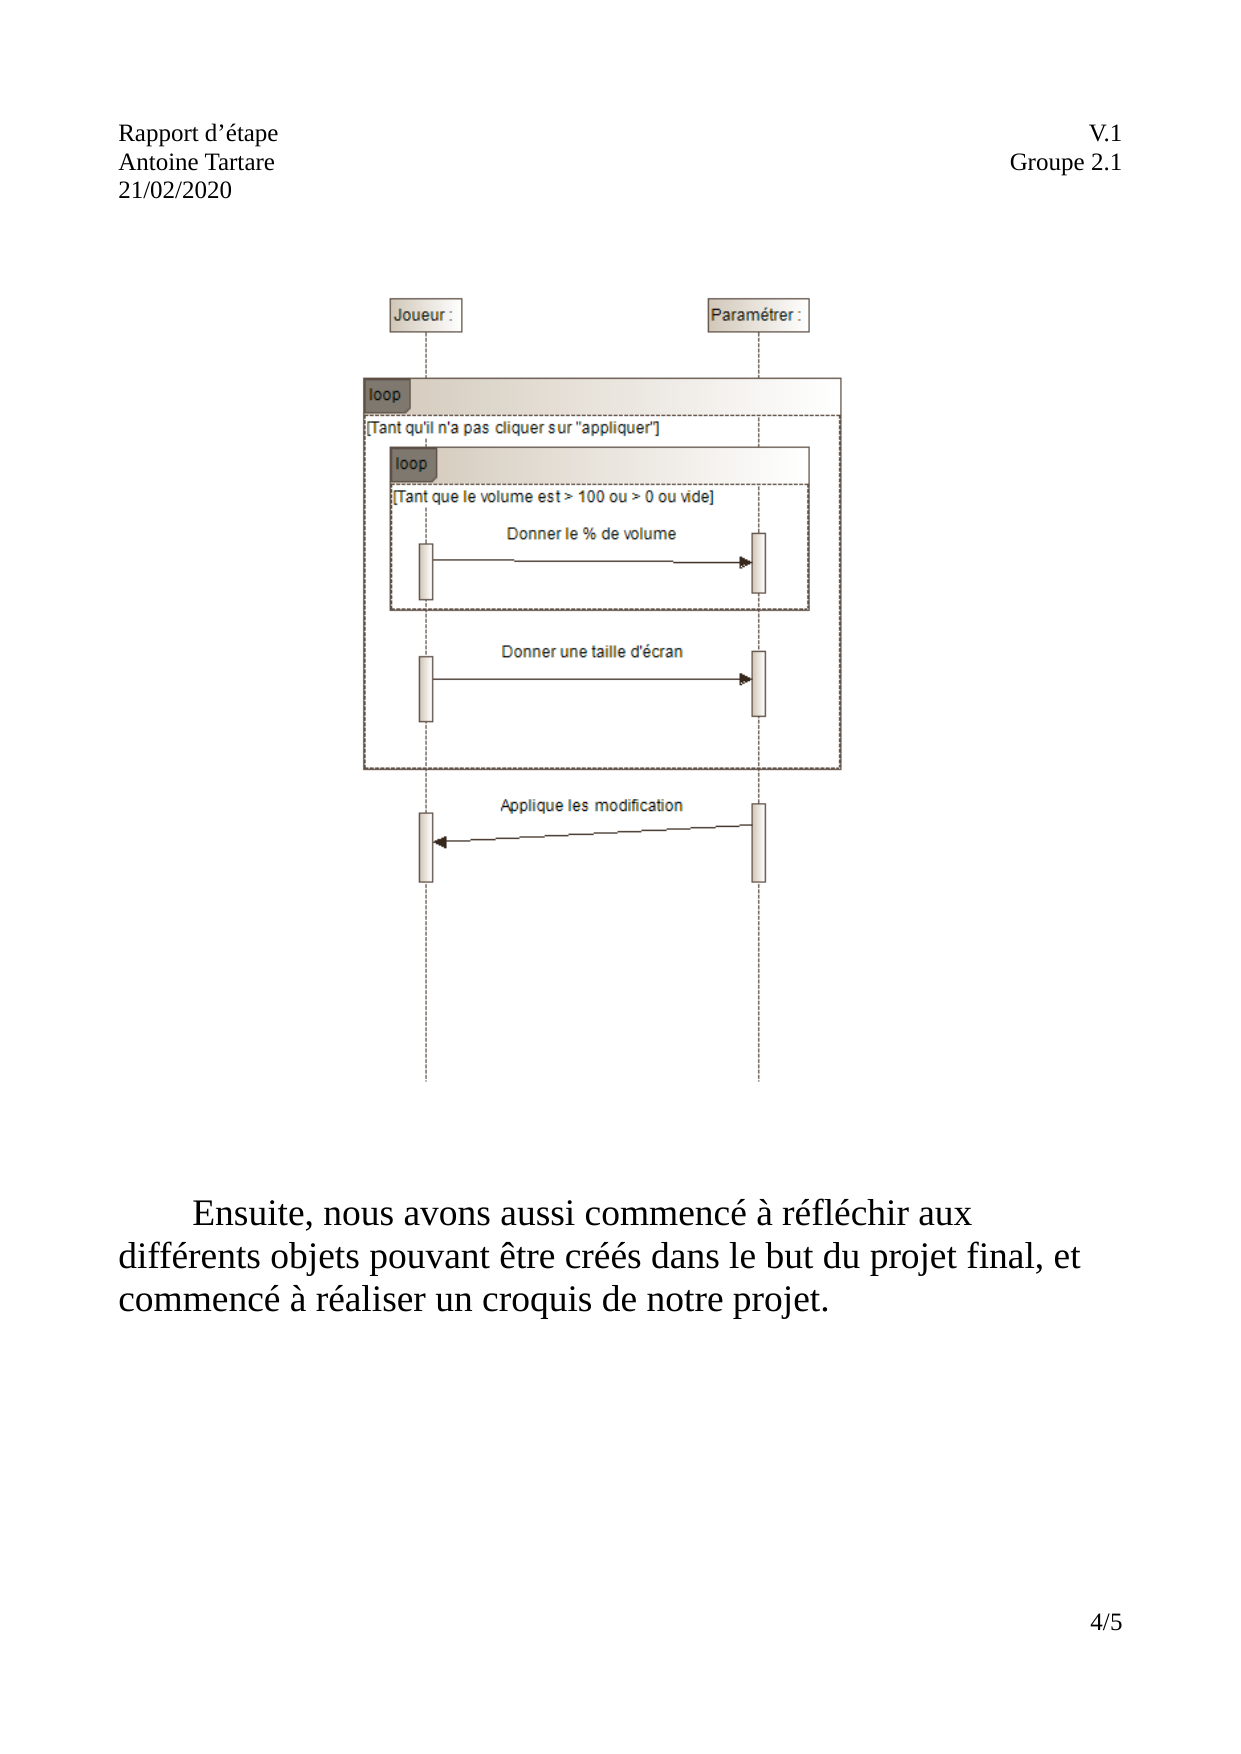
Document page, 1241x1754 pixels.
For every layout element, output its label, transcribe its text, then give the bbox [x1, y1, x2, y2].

text [118, 234, 1122, 263]
text Ensuite, nous avons aussi commencé à réfléchir aux différents objets pouvant être créés dans le but du projet final, et commencé à réaliser un croquis de notre projet. [118, 1190, 1122, 1319]
picture [350, 286, 855, 1095]
